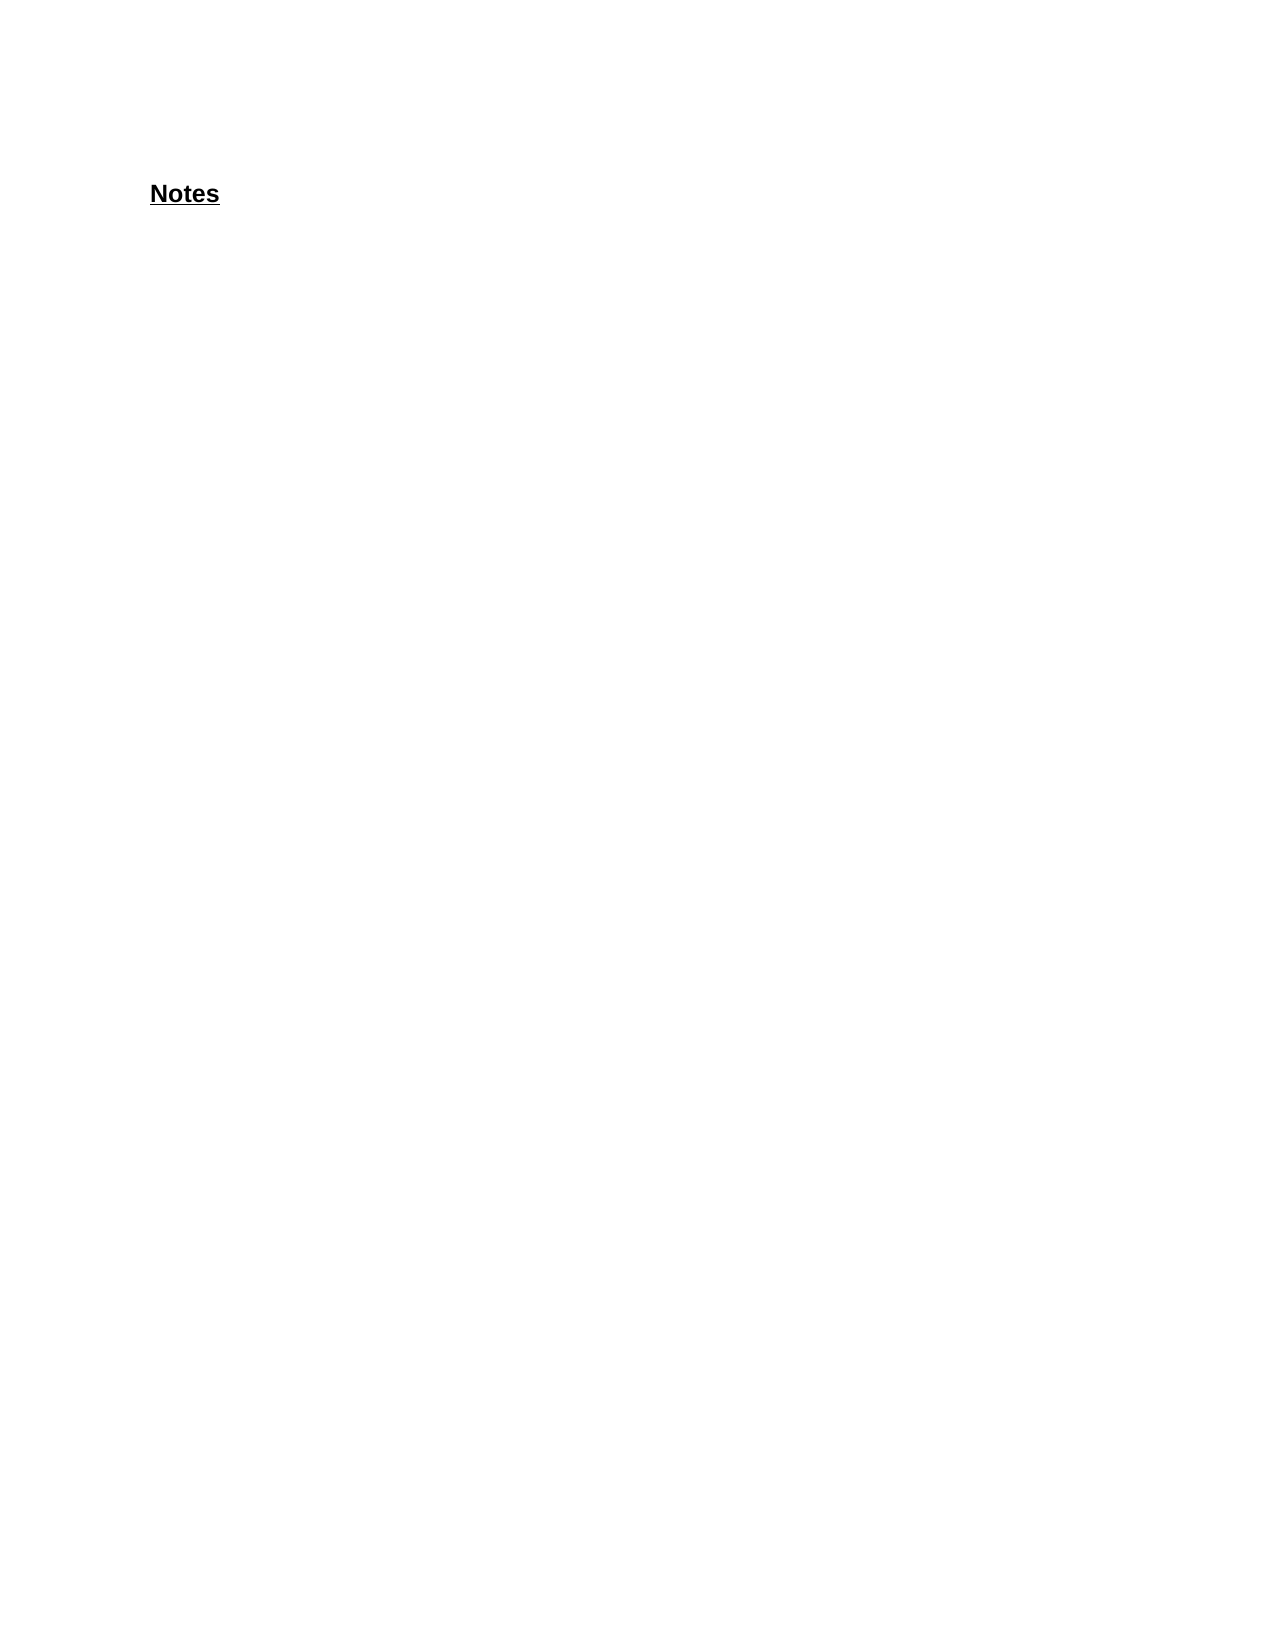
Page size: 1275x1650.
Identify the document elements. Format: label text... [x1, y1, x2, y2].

text Notes [150, 179, 1125, 207]
